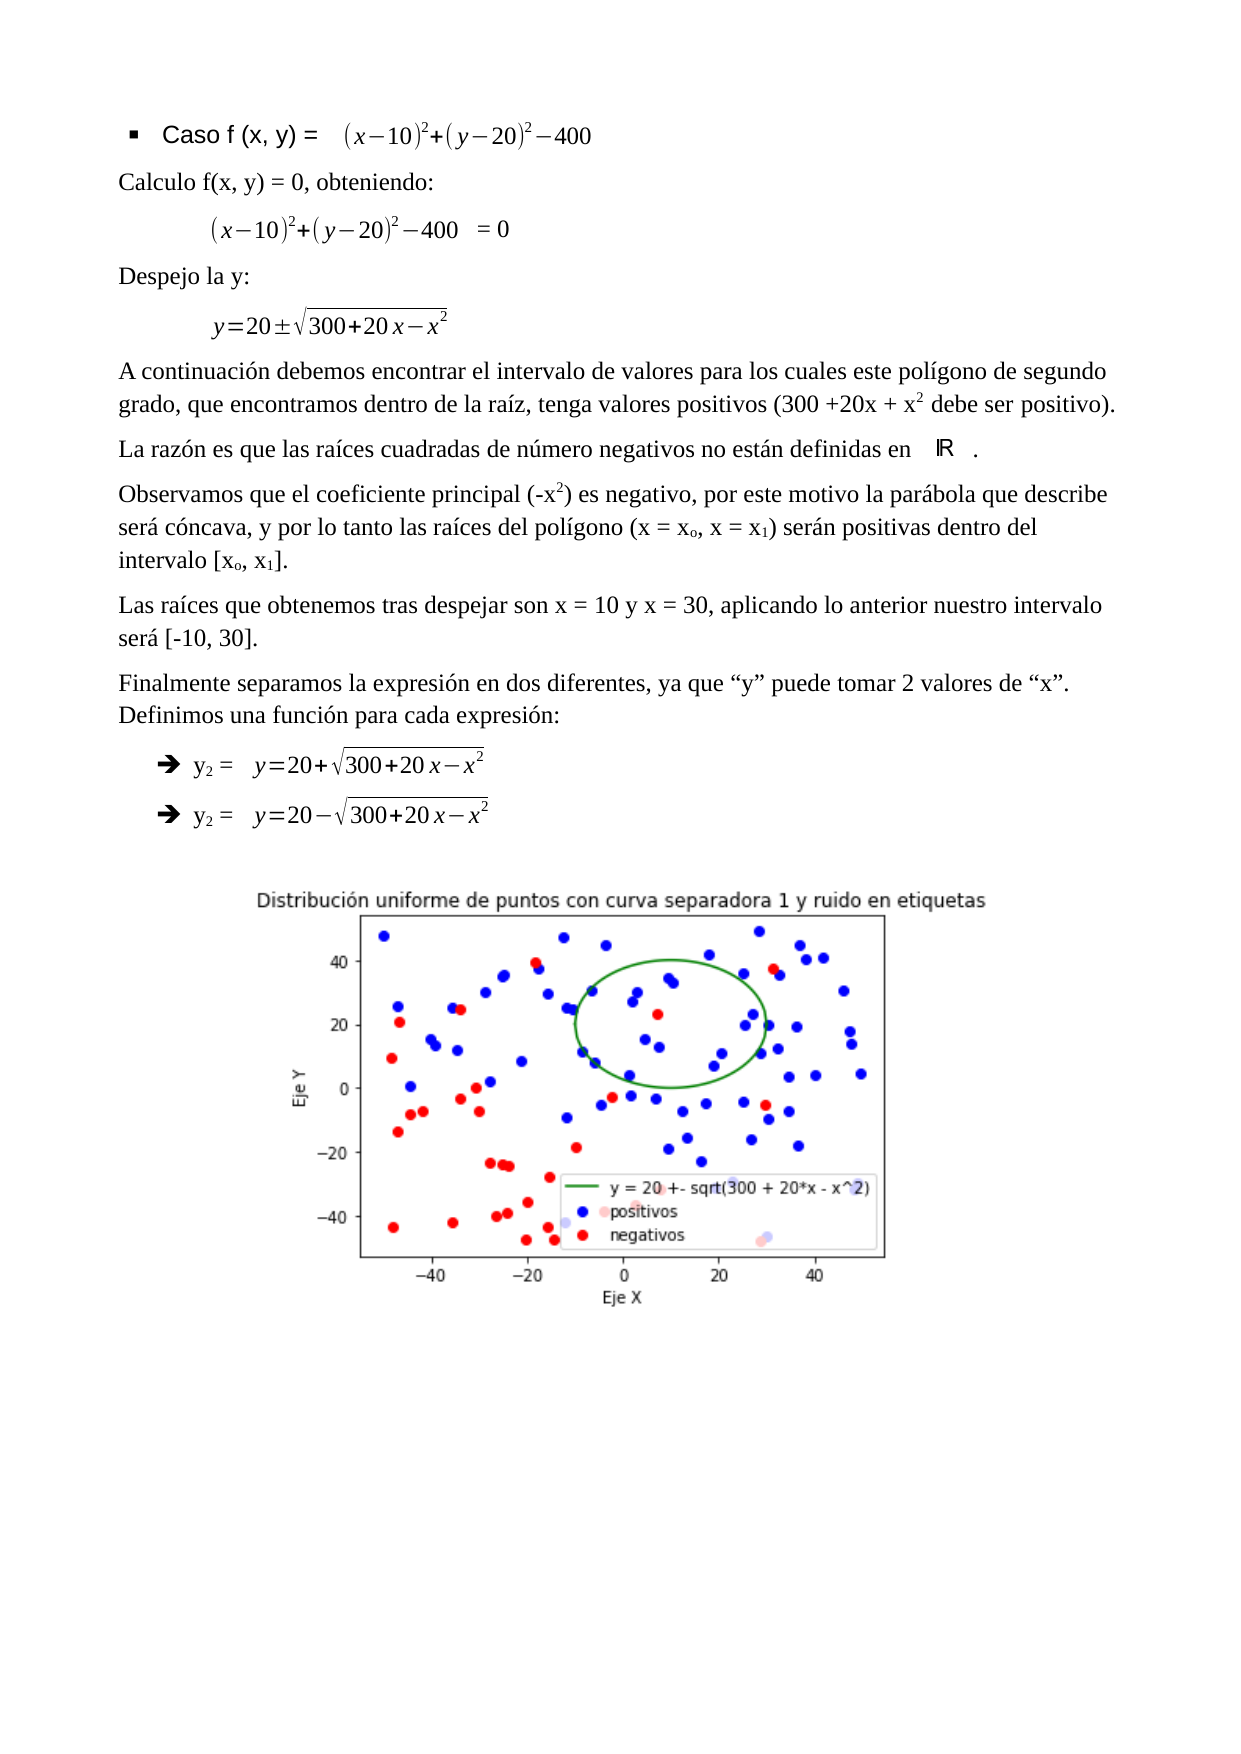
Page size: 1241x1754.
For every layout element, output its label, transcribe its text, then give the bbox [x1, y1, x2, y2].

subtitle Caso f (x, y) = [124, 118, 1122, 151]
text = 0 [118, 212, 1122, 245]
picture [249, 884, 992, 1310]
list y2 = [156, 795, 1122, 829]
text Despejo la y: [118, 261, 1122, 290]
text Observamos que el coeficiente principal (-x2) es negativo, por este motivo la parábola que describe será cóncava, y por lo tanto las raíces del polígono (x = xo, x = x1) serán positivas dentro del intervalo [xo, x1]. [118, 479, 1122, 573]
text Las raíces que obtenemos tras despejar son x = 10 y x = 30, aplicando lo anterior nuestro intervalo será [-10, 30]. [118, 590, 1122, 651]
text Finalmente separamos la expresión en dos diferentes, ya que “y” puede tomar 2 valores de “x”. Definimos una función para cada expresión: [118, 668, 1122, 729]
list y2 = [156, 746, 1122, 779]
text La razón es que las raíces cuadradas de número negativos no están definidas en . [118, 434, 1122, 463]
text Calculo f(x, y) = 0, obteniendo: [118, 167, 1122, 196]
text A continuación debemos encontrar el intervalo de valores para los cuales este polígono de segundo grado, que encontramos dentro de la raíz, tenga valores positivos (300 +20x + x2 debe ser positivo). [118, 356, 1122, 418]
